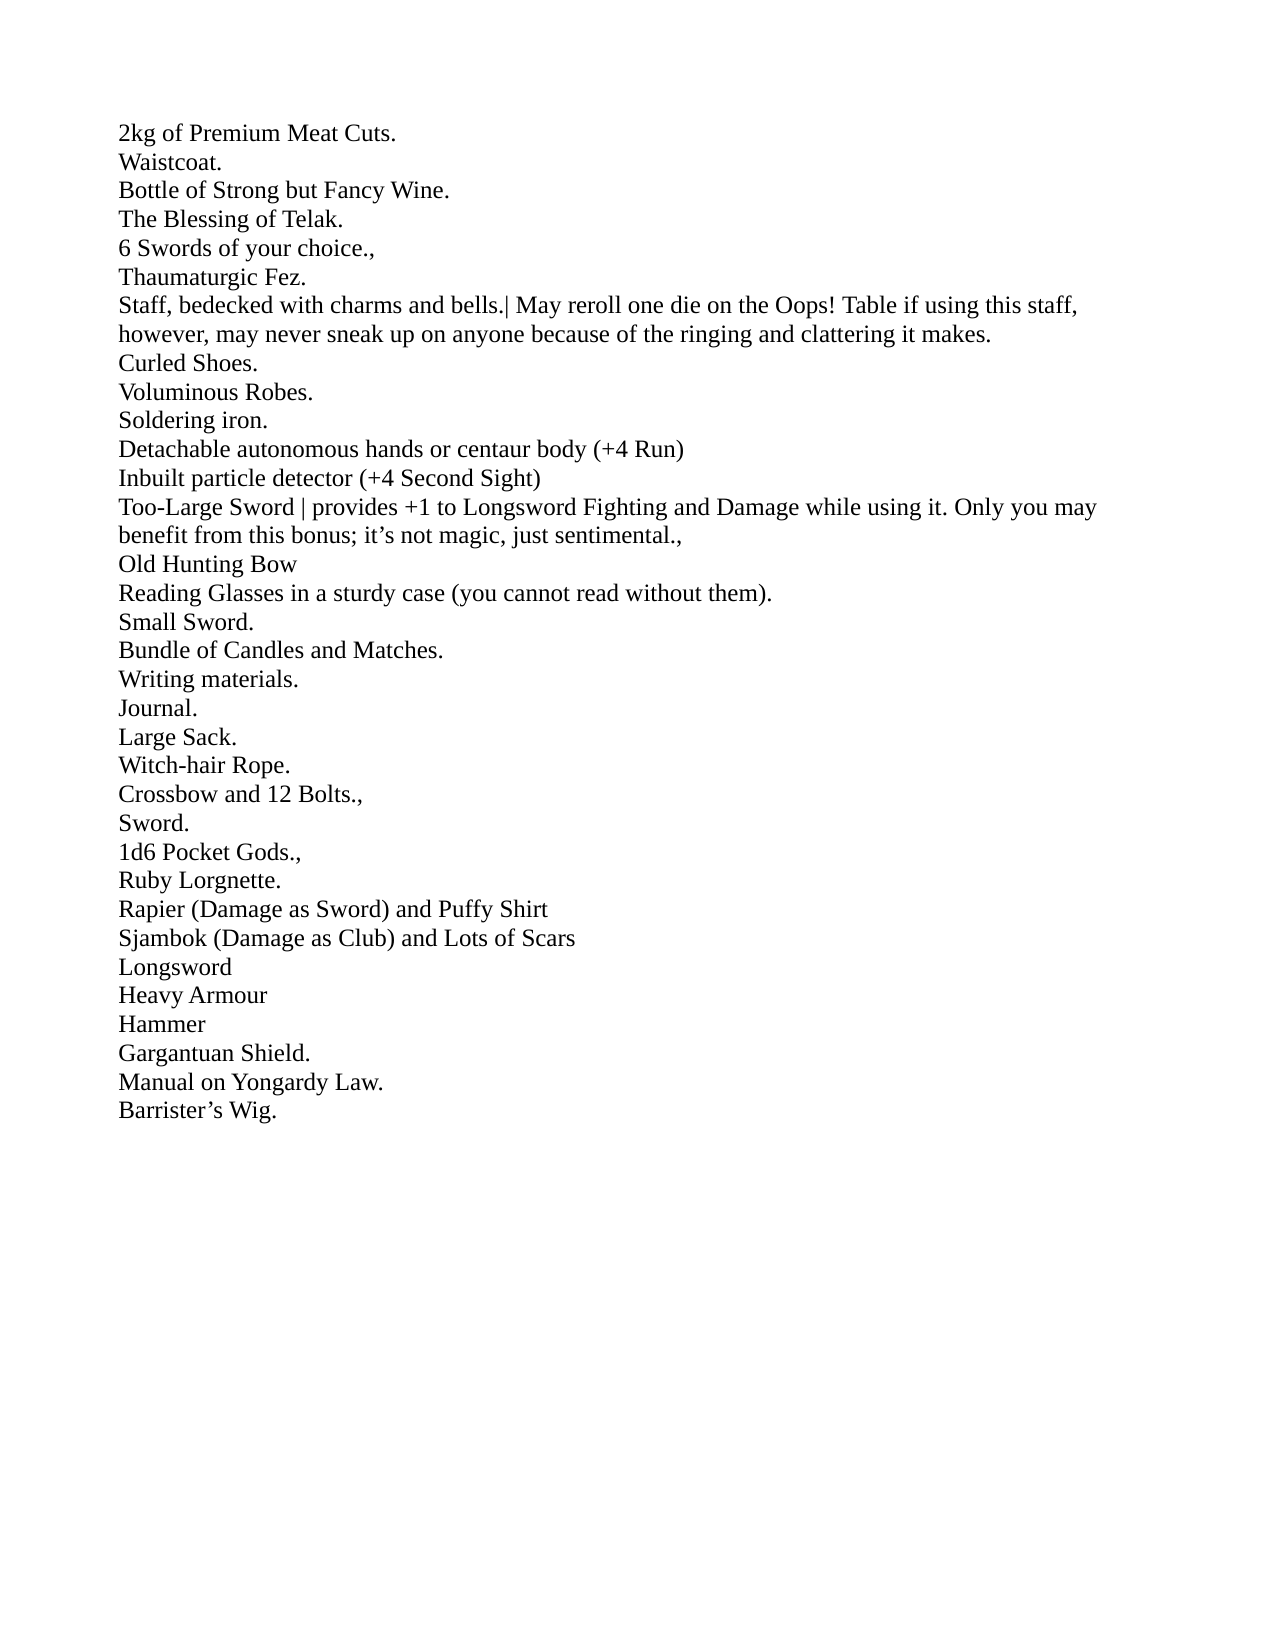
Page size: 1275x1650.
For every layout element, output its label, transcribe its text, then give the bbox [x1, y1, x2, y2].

text Voluminous Robes. [118, 377, 1157, 406]
text Manual on Yongardy Law. [118, 1067, 1157, 1096]
text Gargantuan Shield. [118, 1038, 1157, 1067]
text Witch-hair Rope. [118, 751, 1157, 779]
text Bottle of Strong but Fancy Wine. [118, 176, 1157, 204]
text Bundle of Candles and Matches. [118, 636, 1157, 664]
text Longsword [118, 952, 1157, 981]
text Thaumaturgic Fez. [118, 262, 1157, 291]
text Small Sword. [118, 607, 1157, 636]
text Journal. [118, 693, 1157, 722]
text Hammer [118, 1009, 1157, 1038]
text Staff, bedecked with charms and bells.| May reroll one die on the Oops! Table if using this staff, however, may never sneak up on anyone because of the ringing and clattering it makes. [118, 291, 1157, 348]
text Sword. [118, 808, 1157, 837]
text Ruby Lorgnette. [118, 866, 1157, 894]
text 2kg of Premium Meat Cuts. [118, 118, 1157, 147]
text Sjambok (Damage as Club) and Lots of Scars [118, 923, 1157, 952]
text 1d6 Pocket Gods., [118, 837, 1157, 866]
text Old Hunting Bow [118, 549, 1157, 578]
text 6 Swords of your choice., [118, 233, 1157, 262]
text Too-Large Sword | provides +1 to Longsword Fighting and Damage while using it. Only you may benefit from this bonus; it’s not magic, just sentimental., [118, 492, 1157, 549]
text Detachable autonomous hands or centaur body (+4 Run) [118, 434, 1157, 463]
text Crossbow and 12 Bolts., [118, 779, 1157, 808]
text Inbuilt particle detector (+4 Second Sight) [118, 463, 1157, 492]
text The Blessing of Telak. [118, 204, 1157, 233]
text Heavy Armour [118, 981, 1157, 1009]
text Curled Shoes. [118, 348, 1157, 377]
text Barrister’s Wig. [118, 1096, 1157, 1124]
text Waistcoat. [118, 147, 1157, 176]
text Writing materials. [118, 664, 1157, 693]
text Reading Glasses in a sturdy case (you cannot read without them). [118, 578, 1157, 607]
text Large Sack. [118, 722, 1157, 751]
text Rapier (Damage as Sword) and Puffy Shirt [118, 894, 1157, 923]
text Soldering iron. [118, 406, 1157, 434]
